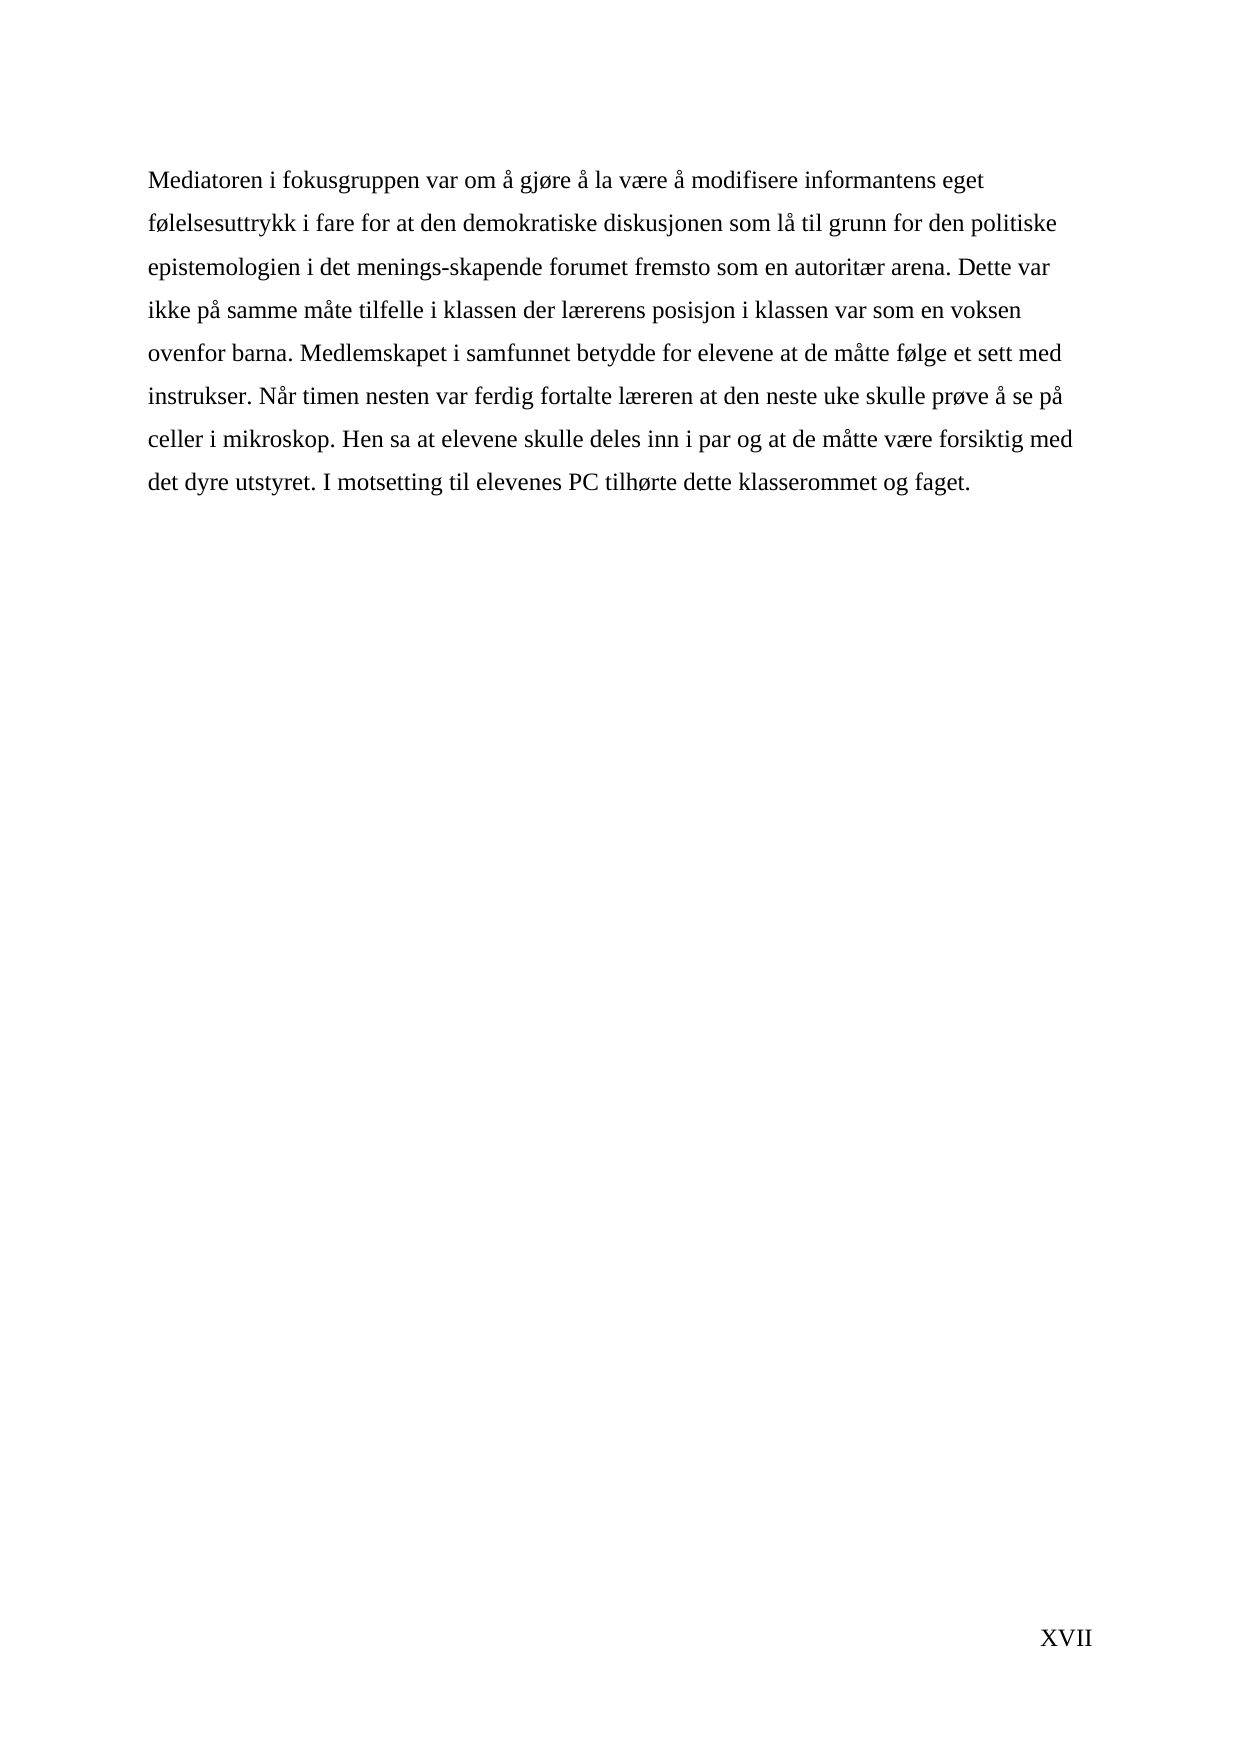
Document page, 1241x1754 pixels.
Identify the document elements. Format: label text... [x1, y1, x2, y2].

text Mediatoren i fokusgruppen var om å gjøre å la være å modifisere informantens eget følelsesuttrykk i fare for at den demokratiske diskusjonen som lå til grunn for den politiske epistemologien i det menings-skapende forumet fremsto som en autoritær arena. Dette var ikke på samme måte tilfelle i klassen der lærerens posisjon i klassen var som en voksen ovenfor barna. Medlemskapet i samfunnet betydde for elevene at de måtte følge et sett med instrukser. Når timen nesten var ferdig fortalte læreren at den neste uke skulle prøve å se på celler i mikroskop. Hen sa at elevene skulle deles inn i par og at de måtte være forsiktig med det dyre utstyret. I motsetting til elevenes PC tilhørte dette klasserommet og faget. [148, 165, 1092, 496]
